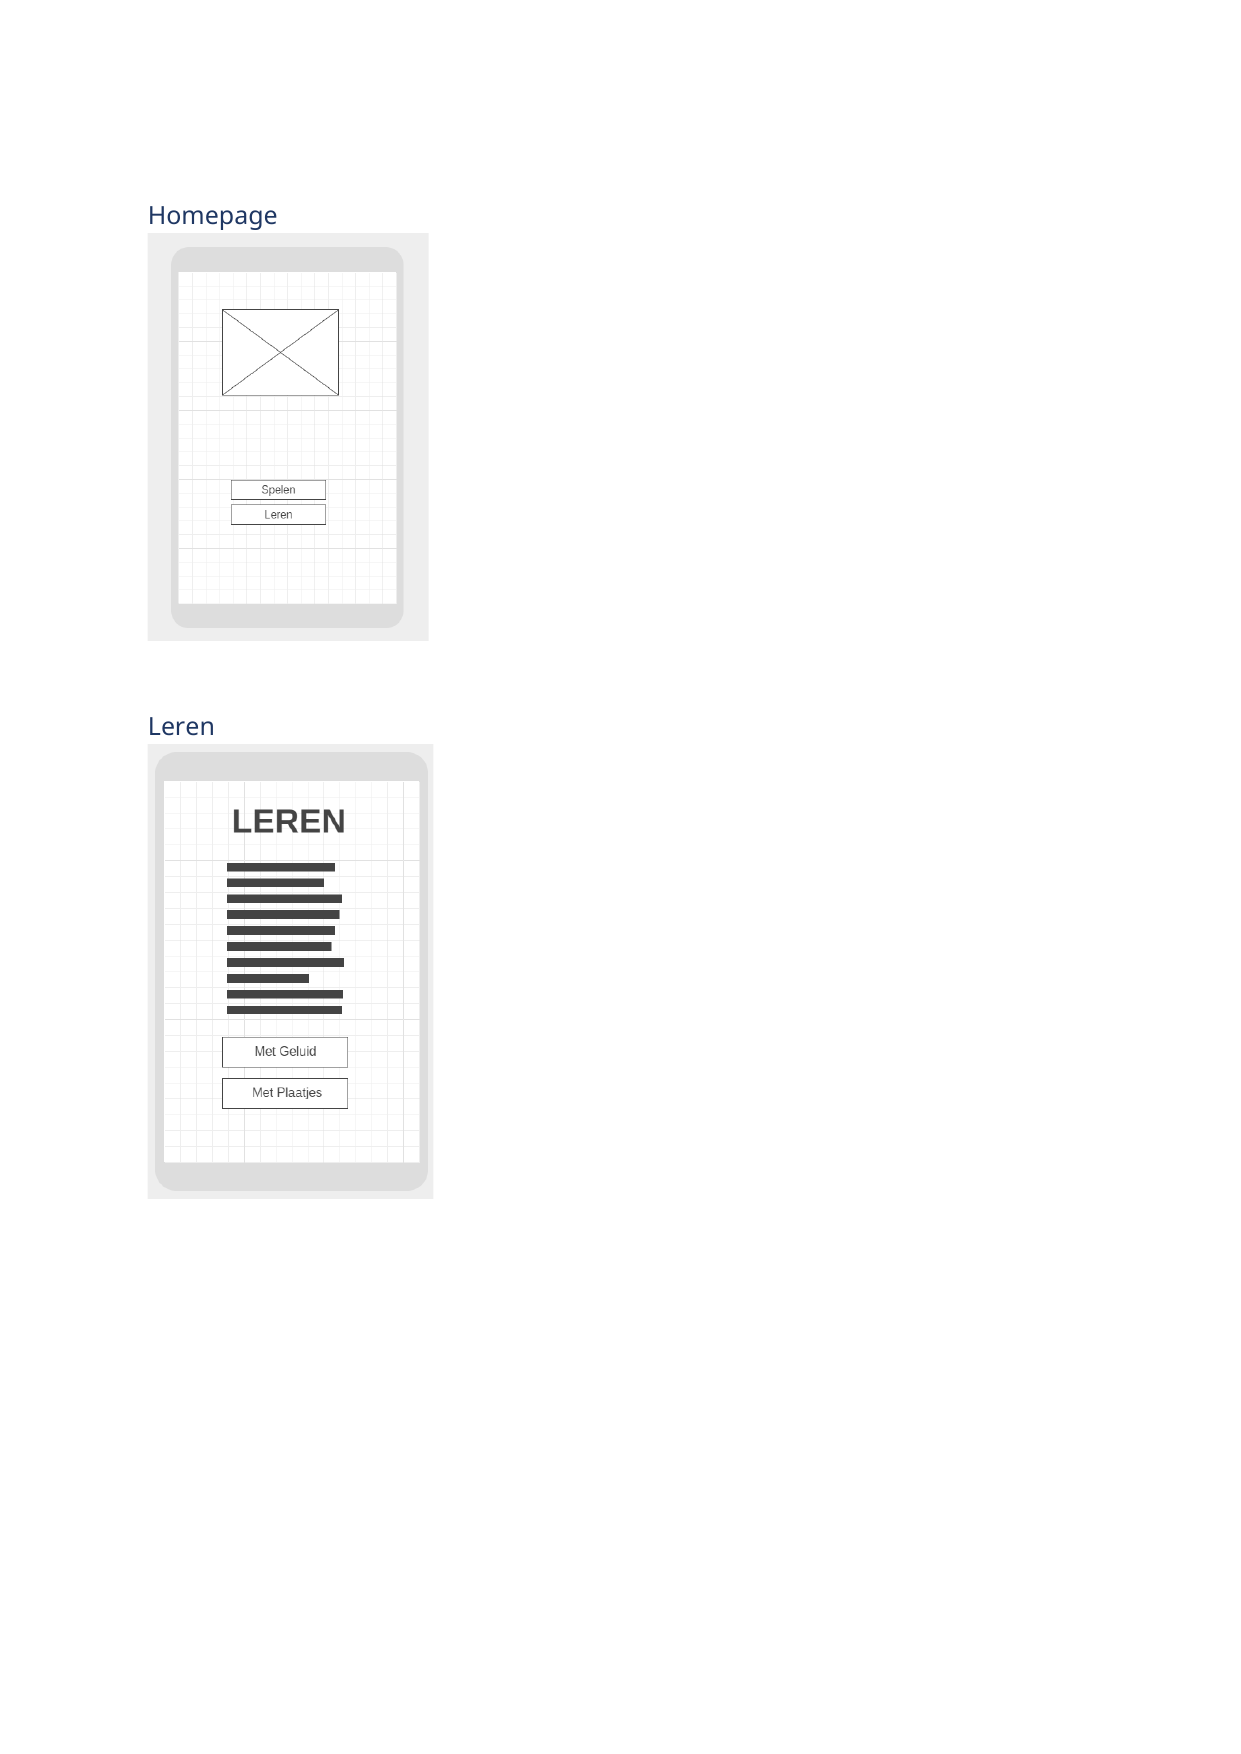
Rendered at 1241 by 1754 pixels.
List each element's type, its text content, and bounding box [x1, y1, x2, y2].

subtitle Homepage [148, 198, 1093, 232]
subtitle Leren [148, 708, 1093, 742]
